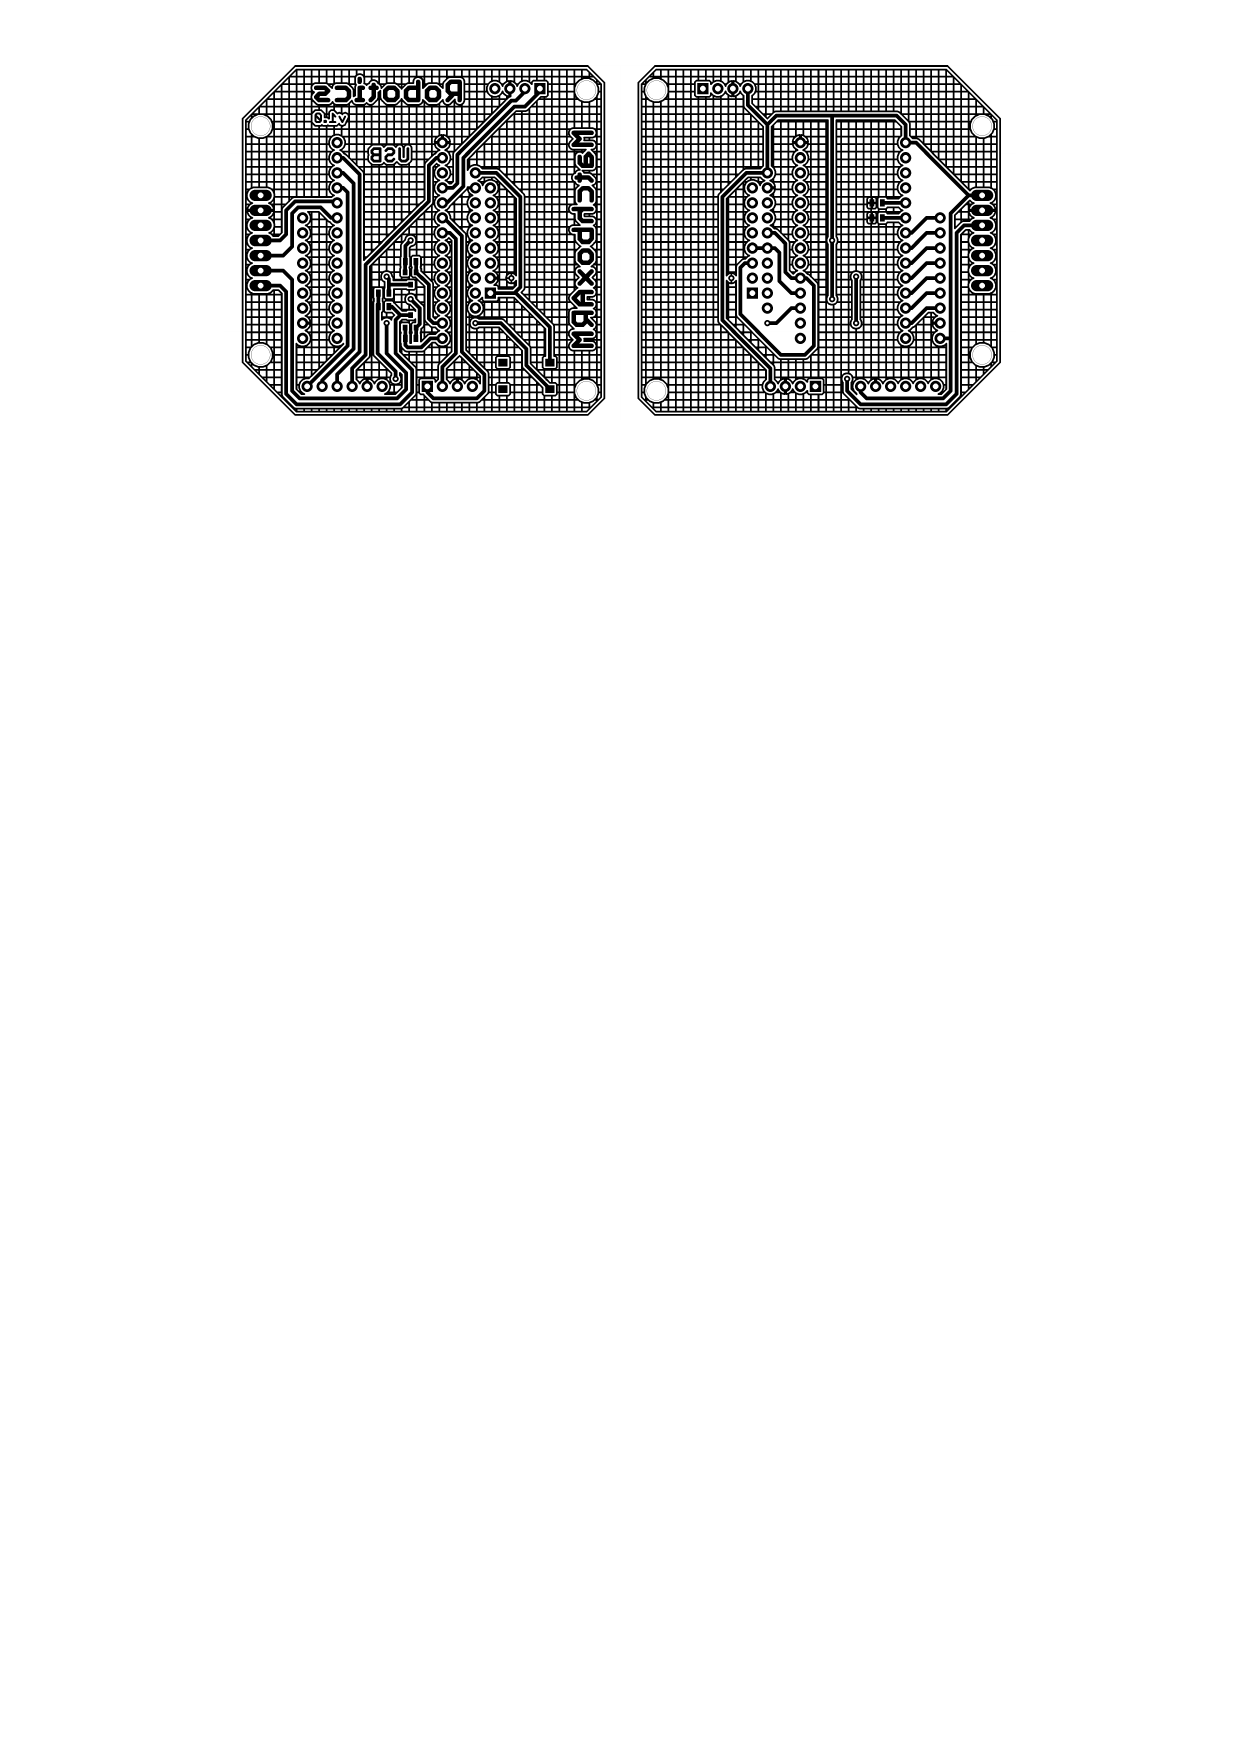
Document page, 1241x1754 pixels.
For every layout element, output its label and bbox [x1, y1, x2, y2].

picture [223, 65, 1017, 420]
